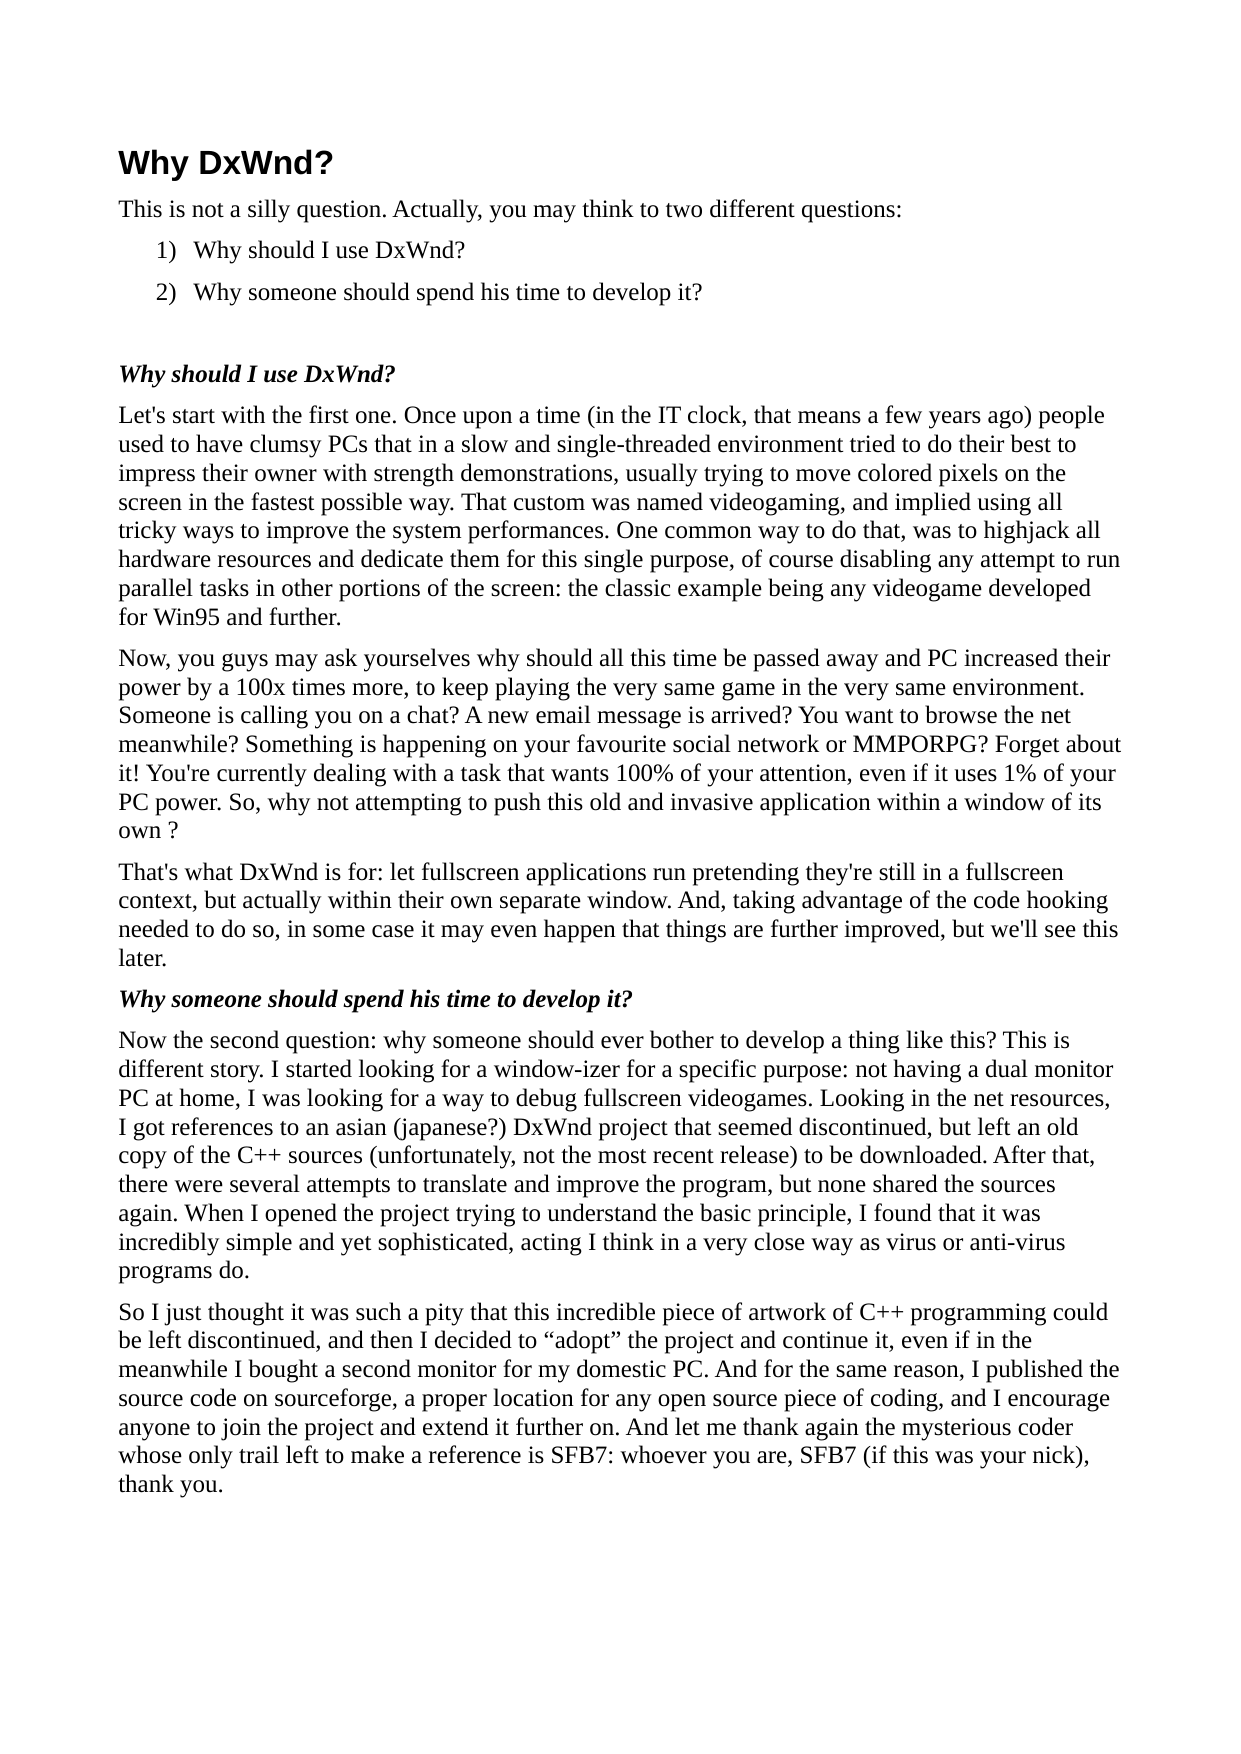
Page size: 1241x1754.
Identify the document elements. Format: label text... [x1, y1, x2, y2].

text Now, you guys may ask yourselves why should all this time be passed away and PC increased their power by a 100x times more, to keep playing the very same game in the very same environment. Someone is calling you on a chat? A new email message is arrived? You want to browse the net meanwhile? Something is happening on your favourite social network or MMPORPG? Forget about it! You're currently dealing with a task that wants 100% of your attention, even if it uses 1% of your PC power. So, why not attempting to push this old and invasive application within a window of its own ? [118, 643, 1122, 844]
text Why someone should spend his time to develop it? [118, 984, 1122, 1013]
text Let's start with the first one. Once upon a time (in the IT clock, that means a few years ago) people used to have clumsy PCs that in a slow and single-threaded environment tried to do their best to impress their owner with strength demonstrations, usually trying to move colored pixels on the screen in the fastest possible way. That custom was named videogaming, and implied using all tricky ways to improve the system performances. One common way to do that, was to highjack all hardware resources and dedicate them for this single purpose, of course disabling any attempt to run parallel tasks in other portions of the screen: the classic example being any videogame developed for Win95 and further. [118, 401, 1122, 631]
text This is not a silly question. Actually, you may think to two different questions: [118, 194, 1122, 223]
text Now the second question: why someone should ever bother to develop a thing like this? This is different story. I started looking for a window-izer for a specific purpose: not having a dual monitor PC at home, I was looking for a way to debug fullscreen videogames. Looking in the net resources, I got references to an asian (japanese?) DxWnd project that seemed discontinued, but left an old copy of the C++ sources (unfortunately, not the most recent release) to be downloaded. After that, there were several attempts to translate and improve the program, but none shared the sources again. When I opened the project trying to understand the basic principle, I found that it was incredibly simple and yet sophisticated, acting I think in a very close way as virus or anti-virus programs do. [118, 1026, 1122, 1284]
text That's what DxWnd is for: let fullscreen applications run pretending they're still in a fullscreen context, but actually within their own separate window. And, taking advantage of the code hooking needed to do so, in some case it may even happen that things are further improved, but we'll see this later. [118, 857, 1122, 972]
list Why should I use DxWnd? [156, 236, 1122, 264]
subtitle Why DxWnd? [118, 143, 1122, 182]
list Why someone should spend his time to develop it? [156, 277, 1122, 306]
text So I just thought it was such a pity that this incredible piece of artwork of C++ programming could be left discontinued, and then I decided to “adopt” the project and continue it, even if in the meanwhile I bought a second monitor for my domestic PC. And for the same reason, I published the source code on sourceforge, a proper location for any open source piece of coding, and I encourage anyone to join the project and extend it further on. And let me thank again the mysterious coder whose only trail left to make a reference is SFB7: whoever you are, SFB7 (if this was your nick), thank you. [118, 1297, 1122, 1498]
text Why should I use DxWnd? [118, 359, 1122, 388]
